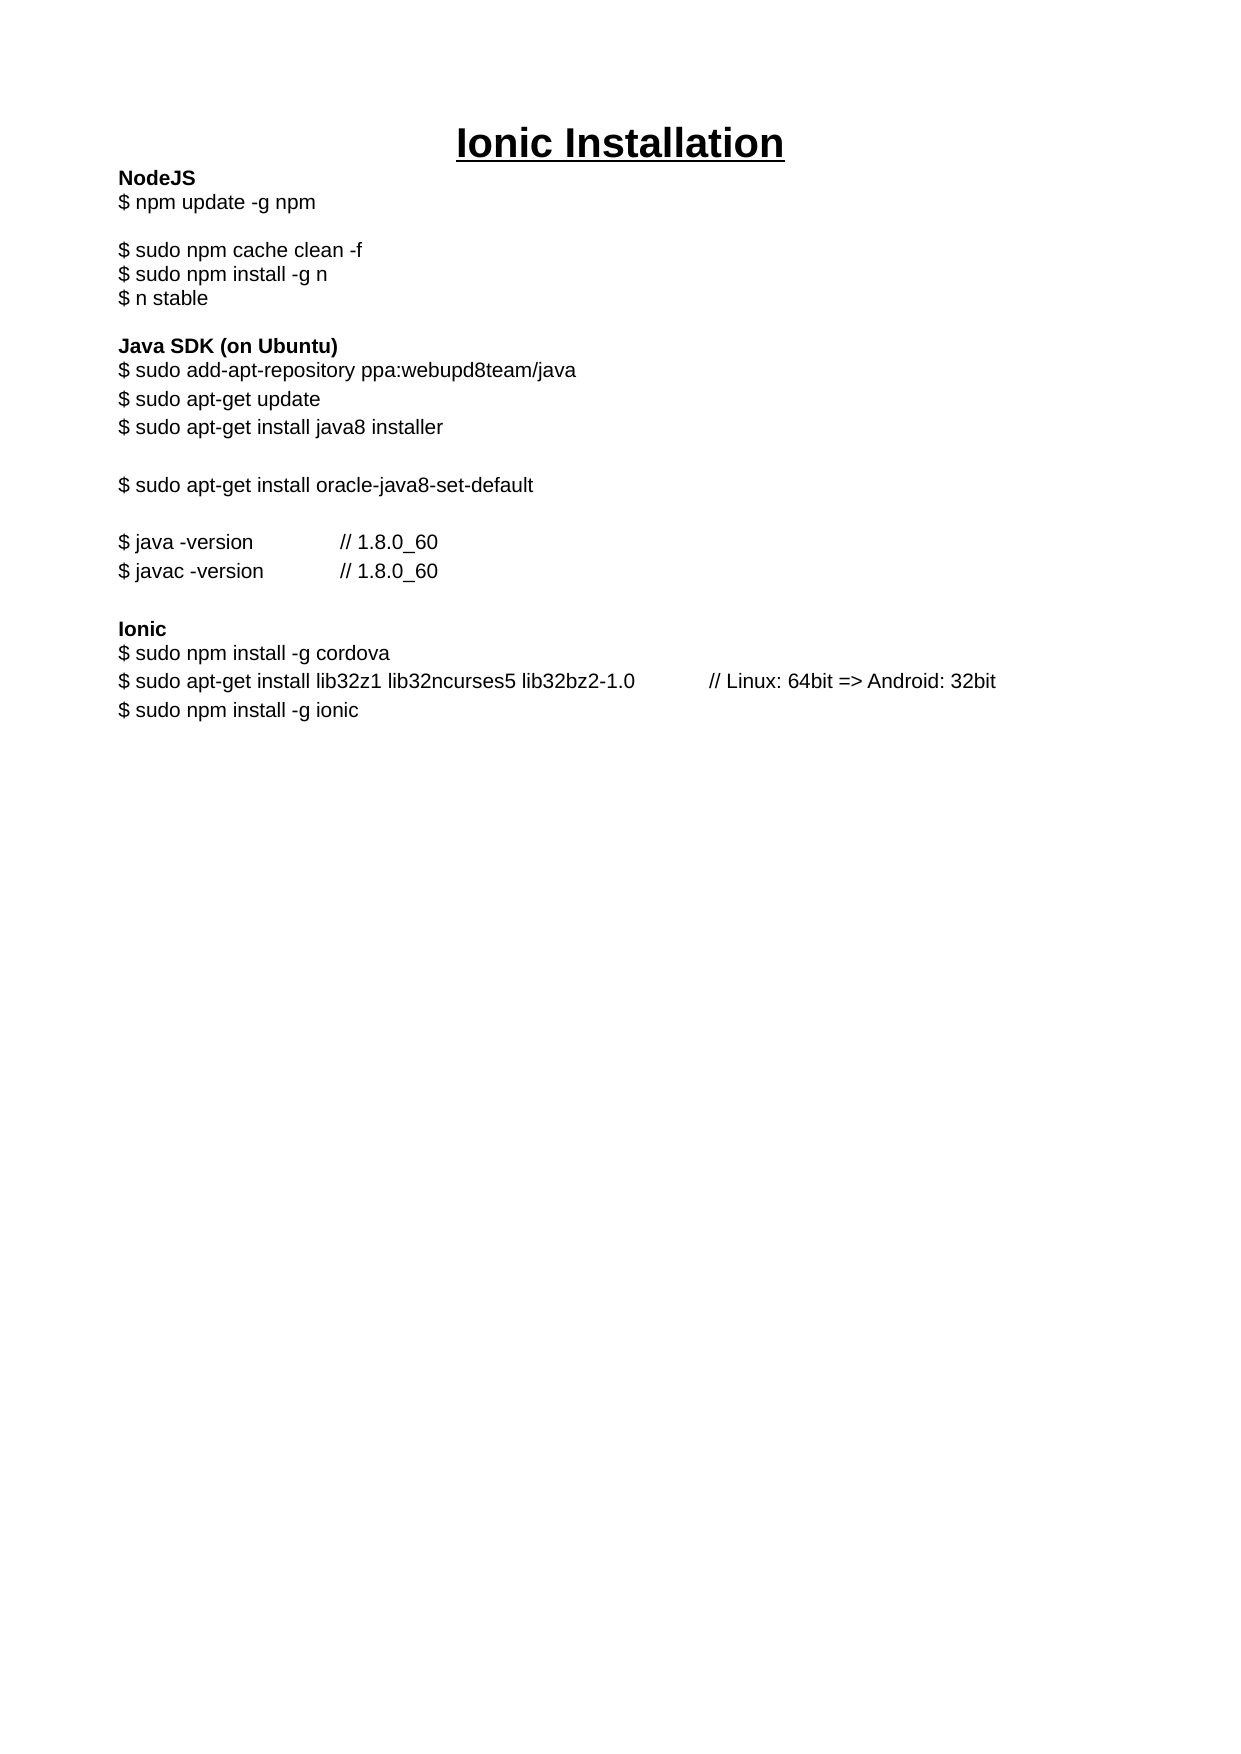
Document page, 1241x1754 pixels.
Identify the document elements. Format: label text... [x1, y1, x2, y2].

text $ javac -version // 1.8.0_60 [118, 559, 1122, 583]
text $ sudo apt-get update [118, 386, 1122, 410]
subtitle NodeJS [118, 166, 1122, 190]
subtitle Java SDK (on Ubuntu) [118, 334, 1122, 358]
text $ sudo npm cache clean -f [118, 238, 1122, 262]
text $ java -version // 1.8.0_60 [118, 530, 1122, 554]
text $ npm update -g npm [118, 190, 1122, 214]
title Ionic Installation [118, 118, 1122, 166]
text $ sudo npm install -g n [118, 262, 1122, 286]
text $ sudo apt-get install oracle-java8-set-default [118, 473, 1122, 497]
text $ n stable [118, 286, 1122, 310]
text $ sudo apt-get install lib32z1 lib32ncurses5 lib32bz2-1.0 // Linux: 64bit => Android: 32bit [118, 669, 1122, 693]
text $ sudo apt-get install java8 installer [118, 415, 1122, 439]
text $ sudo npm install -g cordova [118, 640, 1122, 664]
subtitle Ionic [118, 616, 1122, 640]
text $ sudo add-apt-repository ppa:webupd8team/java [118, 358, 1122, 382]
text $ sudo npm install -g ionic [118, 698, 1122, 722]
